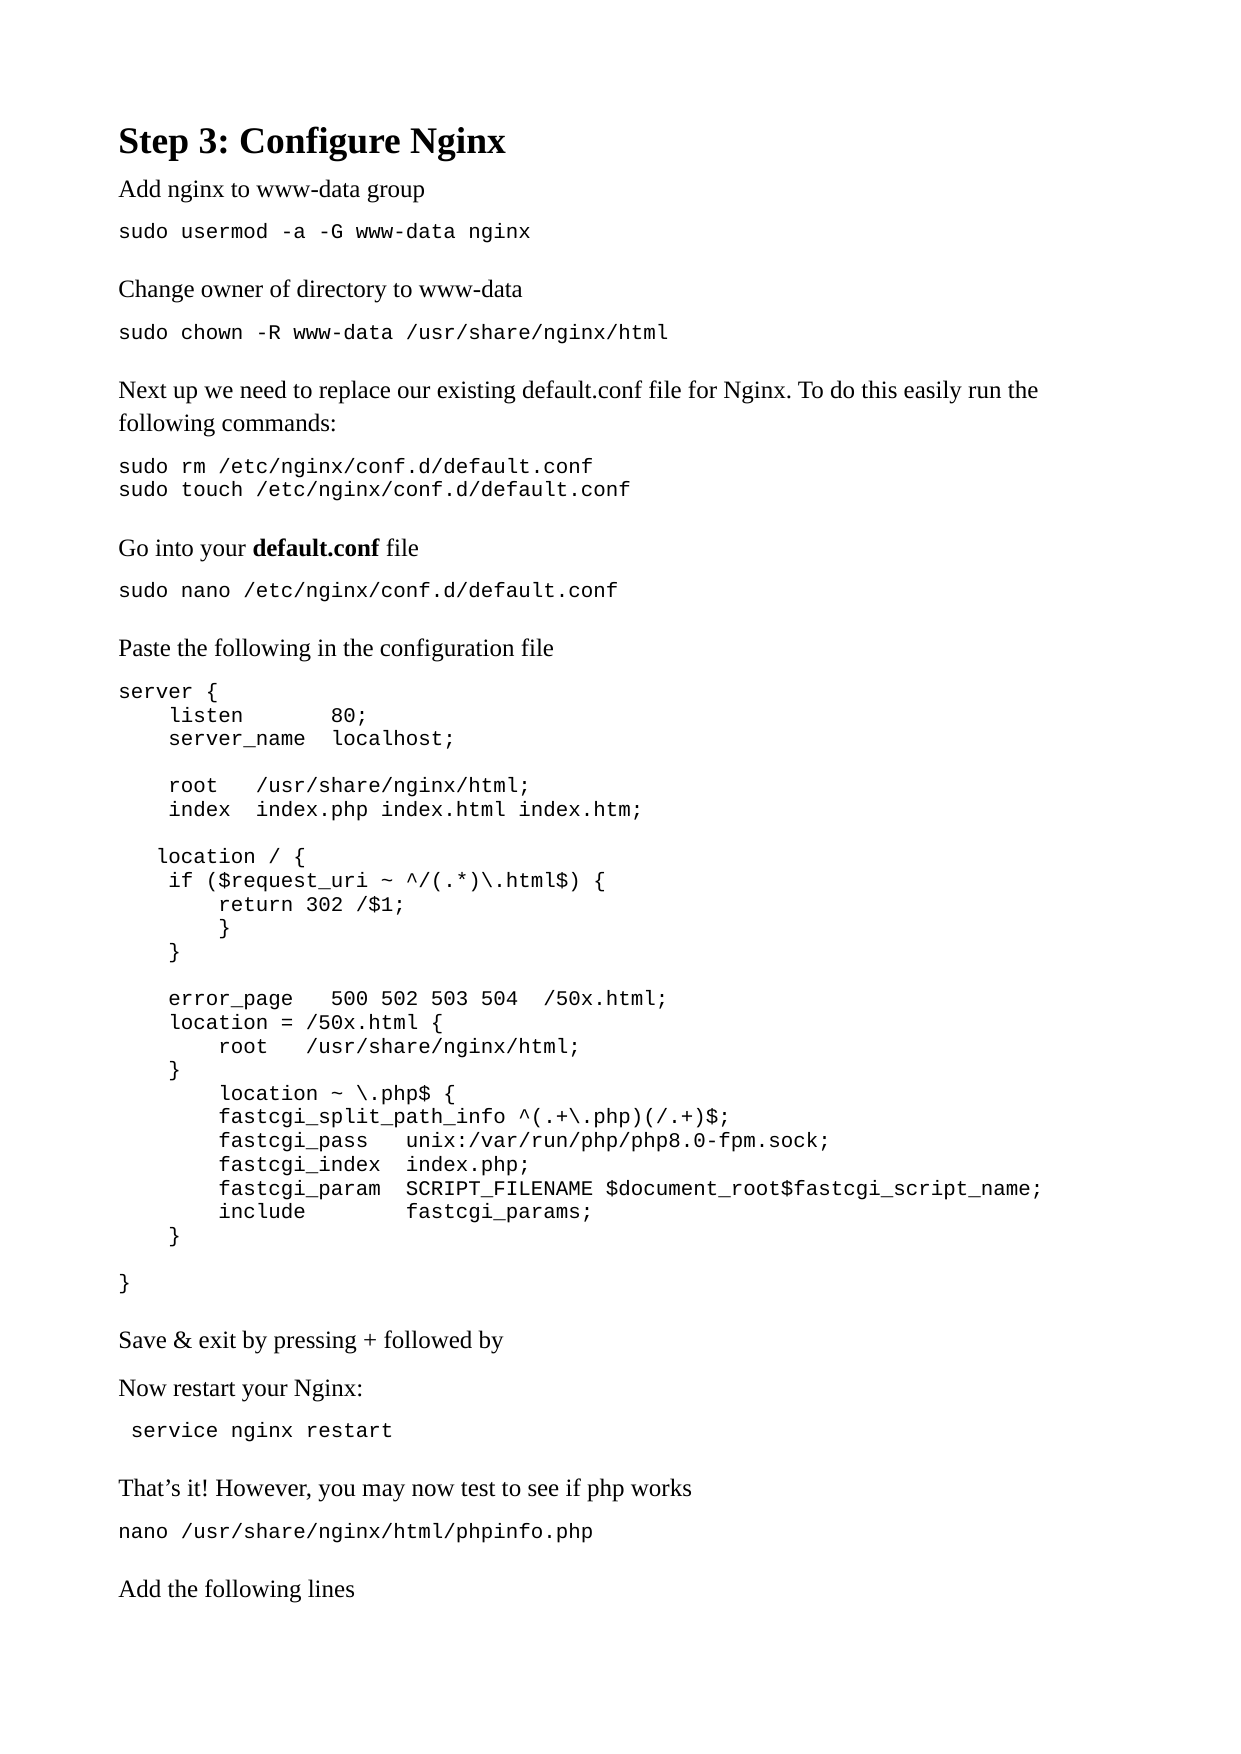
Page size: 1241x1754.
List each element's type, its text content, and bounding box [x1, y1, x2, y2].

text sudo rm /etc/nginx/conf.d/default.conf [118, 456, 1122, 479]
text location / { [118, 846, 1122, 870]
text sudo chown -R www-data /usr/share/nginx/html [118, 322, 1122, 346]
text fastcgi_split_path_info ^(.+\.php)(/.+)$; [118, 1107, 1122, 1130]
text } [118, 1059, 1122, 1083]
text service nginx restart [118, 1420, 1122, 1444]
text } [118, 917, 1122, 941]
text fastcgi_pass unix:/var/run/php/php8.0-fpm.sock; [118, 1130, 1122, 1154]
subtitle Step 3: Configure Nginx [118, 118, 1122, 161]
text include fastcgi_params; [118, 1201, 1122, 1225]
text listen 80; [118, 704, 1122, 728]
text fastcgi_param SCRIPT_FILENAME $document_root$fastcgi_script_name; [118, 1177, 1122, 1201]
text location = /50x.html { [118, 1012, 1122, 1036]
text sudo usermod -a -G www-data nginx [118, 221, 1122, 245]
text root /usr/share/nginx/html; [118, 776, 1122, 799]
text index index.php index.html index.htm; [118, 799, 1122, 823]
text root /usr/share/nginx/html; [118, 1036, 1122, 1059]
text Change owner of directory to www-data [118, 274, 1122, 303]
text error_page 500 502 503 504 /50x.html; [118, 988, 1122, 1012]
text fastcgi_index index.php; [118, 1154, 1122, 1177]
text sudo touch /etc/nginx/conf.d/default.conf [118, 479, 1122, 503]
text } [118, 941, 1122, 965]
text if ($request_uri ~ ^/(.*)\.html$) { [118, 870, 1122, 894]
text Add the following lines [118, 1574, 1122, 1603]
text } [118, 1272, 1122, 1296]
text Add nginx to www-data group [118, 174, 1122, 202]
text return 302 /$1; [118, 894, 1122, 917]
text Next up we need to replace our existing default.conf file for Nginx. To do this easily run the following commands: [118, 375, 1122, 437]
text sudo nano /etc/nginx/conf.d/default.conf [118, 580, 1122, 604]
text server { [118, 681, 1122, 704]
text Go into your default.conf file [118, 533, 1122, 561]
text That’s it! However, you may now test to see if php works [118, 1473, 1122, 1502]
text location ~ \.php$ { [118, 1083, 1122, 1107]
text nano /usr/share/nginx/html/phpinfo.php [118, 1521, 1122, 1545]
text server_name localhost; [118, 728, 1122, 752]
text Paste the following in the configuration file [118, 633, 1122, 662]
text } [118, 1225, 1122, 1248]
text Save & exit by pressing + followed by [118, 1325, 1122, 1354]
text Now restart your Nginx: [118, 1373, 1122, 1402]
